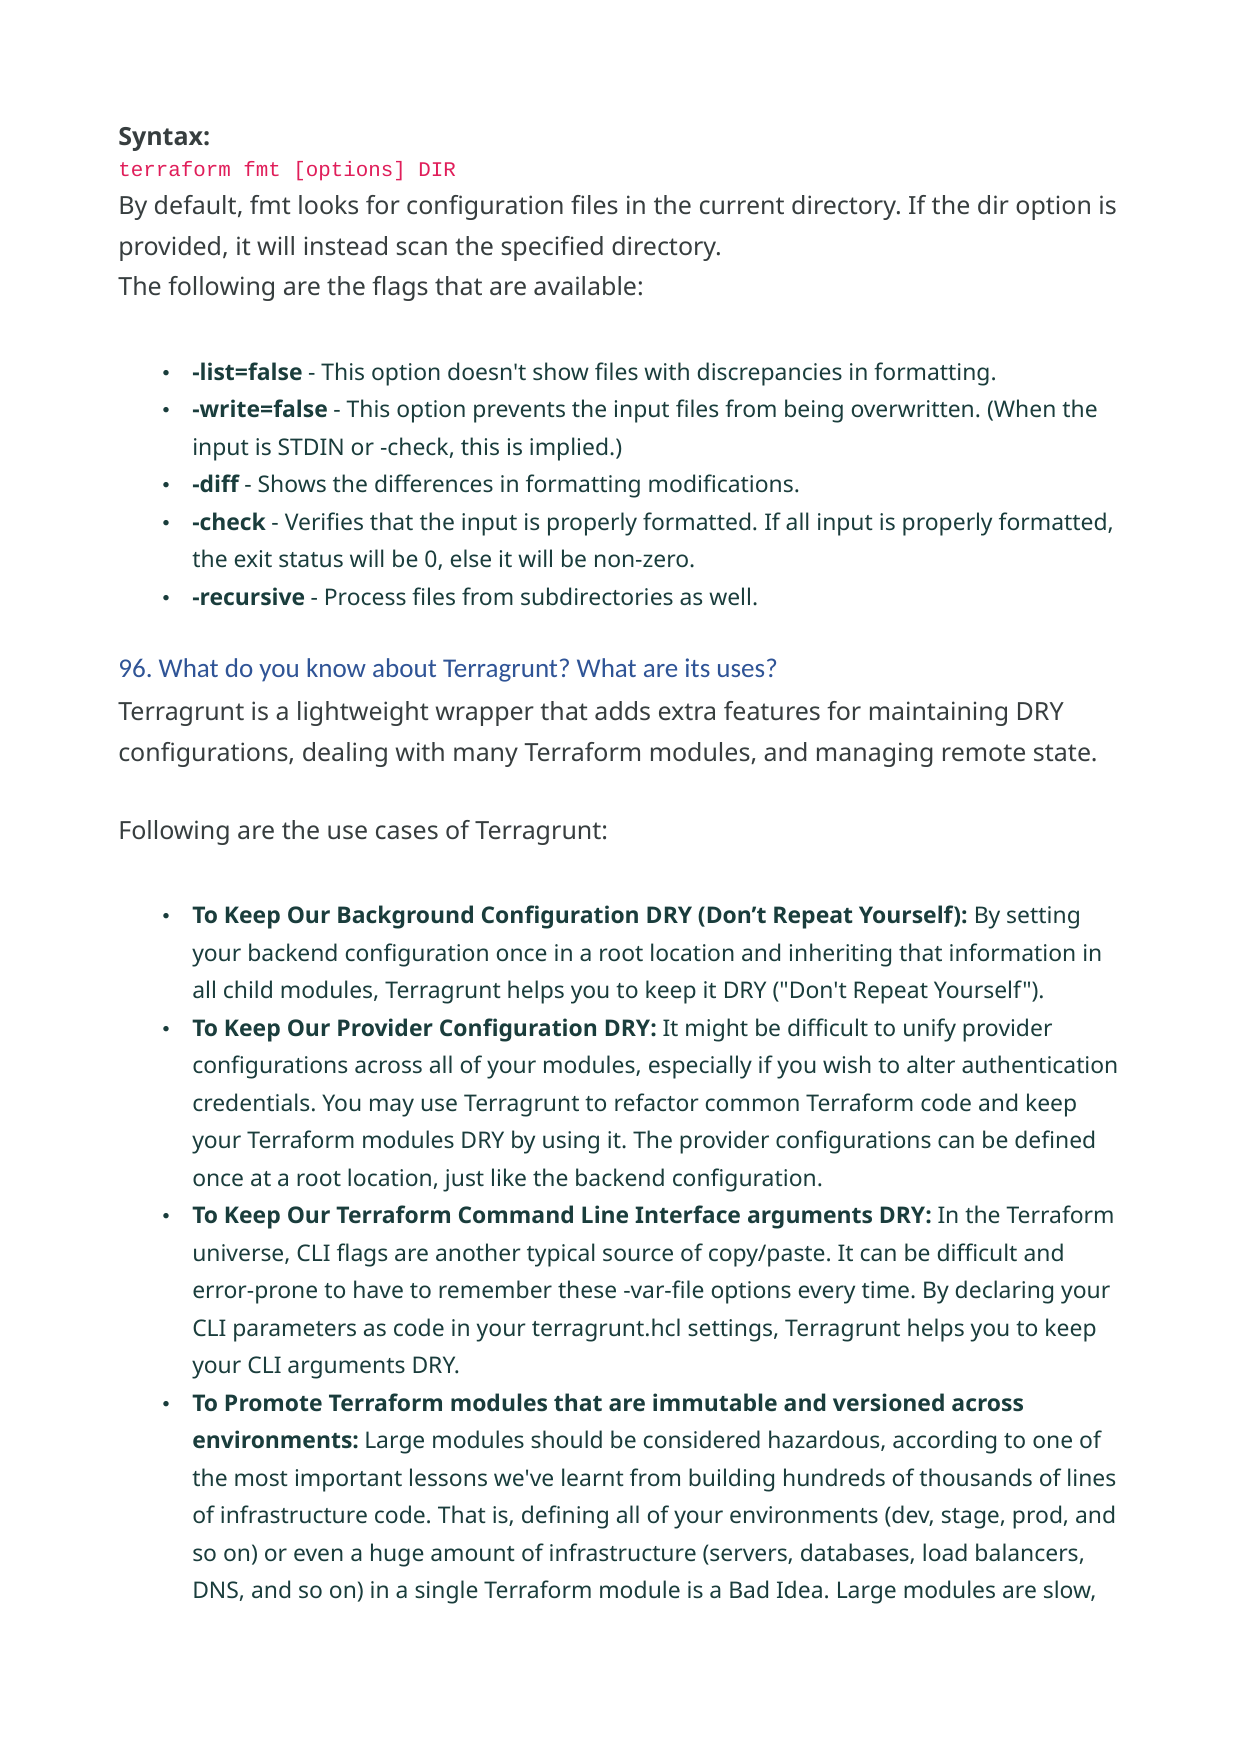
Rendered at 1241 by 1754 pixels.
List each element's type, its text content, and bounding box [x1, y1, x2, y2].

text Following are the use cases of Terragrunt: [118, 813, 1122, 847]
list To Keep Our Background Configuration DRY (Don’t Repeat Yourself): By setting your backend configuration once in a root location and inheriting that information in all child modules, Terragrunt helps you to keep it DRY ("Don't Repeat Yourself"). [162, 899, 1122, 1006]
text Syntax: [118, 118, 1122, 152]
text By default, fmt looks for configuration files in the current directory. If the dir option is provided, it will instead scan the specified directory. [118, 187, 1122, 262]
text Terragrunt is a lightweight wrapper that adds extra features for maintaining DRY configurations, dealing with many Terraform modules, and managing remote state. [118, 694, 1122, 769]
text The following are the flags that are available: [118, 269, 1122, 303]
list -check - Verifies that the input is properly formatted. If all input is properly formatted, the exit status will be 0, else it will be non-zero. [162, 506, 1122, 574]
list -list=false - This option doesn't show files with discrepancies in formatting. [162, 356, 1122, 387]
list -recursive - Process files from subdirectories as well. [162, 581, 1122, 612]
subtitle 96. What do you know about Terragrunt? What are its uses? [118, 651, 1122, 684]
list To Promote Terraform modules that are immutable and versioned across environments: Large modules should be considered hazardous, according to one of the most important lessons we've learnt from building hundreds of thousands of lines of infrastructure code. That is, defining all of your environments (dev, stage, prod, and so on) or even a huge amount of infrastructure (servers, databases, load balancers, DNS, and so on) in a single Terraform module is a Bad Idea. Large modules are slow, [162, 1387, 1122, 1606]
list -diff - Shows the differences in formatting modifications. [162, 468, 1122, 499]
list To Keep Our Provider Configuration DRY: It might be difficult to unify provider configurations across all of your modules, especially if you wish to alter authentication credentials. You may use Terragrunt to refactor common Terraform code and keep your Terraform modules DRY by using it. The provider configurations can be defined once at a root location, just like the backend configuration. [162, 1012, 1122, 1193]
list -write=false - This option prevents the input files from being overwritten. (When the input is STDIN or -check, this is implied.) [162, 393, 1122, 462]
list To Keep Our Terraform Command Line Interface arguments DRY: In the Terraform universe, CLI flags are another typical source of copy/paste. It can be difficult and error-prone to have to remember these -var-file options every time. By declaring your CLI parameters as code in your terragrunt.hcl settings, Terragrunt helps you to keep your CLI arguments DRY. [162, 1199, 1122, 1381]
text terraform fmt [options] DIR [118, 159, 1122, 183]
